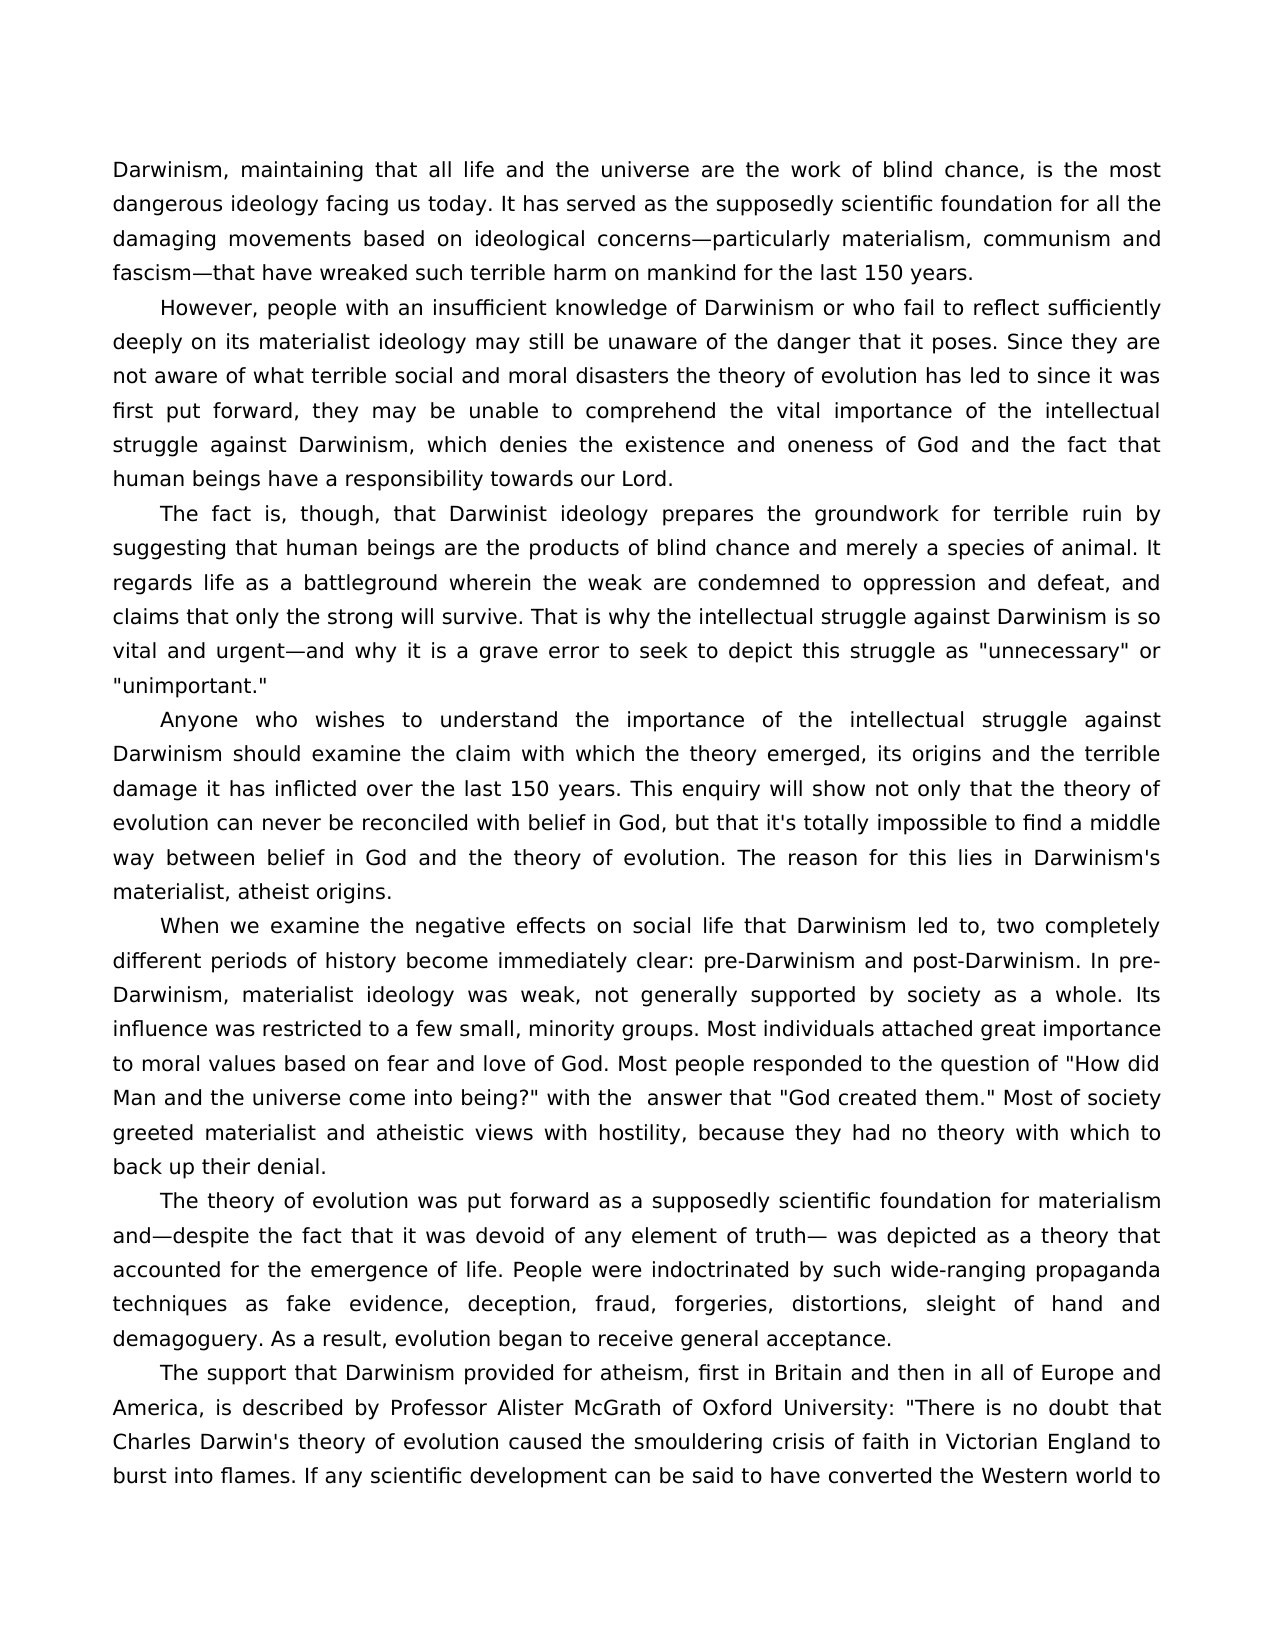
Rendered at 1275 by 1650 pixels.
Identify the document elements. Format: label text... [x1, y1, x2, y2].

text When we examine the negative effects on social life that Darwinism led to, two completely different periods of history become immediately clear: pre-Darwinism and post-Darwinism. In pre-Darwinism, materialist ideology was weak, not generally supported by society as a whole. Its influence was restricted to a few small, minority groups. Most individuals attached great importance to moral values based on fear and love of God. Most people responded to the question of "How did Man and the universe come into being?" with the answer that "God created them." Most of society greeted materialist and atheistic views with hostility, because they had no theory with which to back up their denial. [112, 906, 1162, 1181]
text The support that Darwinism provided for atheism, first in Britain and then in all of Europe and America, is described by Professor Alister McGrath of Oxford University: "There is no doubt that Charles Darwin's theory of evolution caused the smouldering crisis of faith in Victorian England to burst into flames. If any scientific development can be said to have converted the Western world to [112, 1353, 1162, 1491]
text The theory of evolution was put forward as a supposedly scientific foundation for materialism and—despite the fact that it was devoid of any element of truth— was depicted as a theory that accounted for the emergence of life. People were indoctrinated by such wide-ranging propaganda techniques as fake evidence, deception, fraud, forgeries, distortions, sleight of hand and demagoguery. As a result, evolution began to receive general acceptance. [112, 1181, 1162, 1353]
text Anyone who wishes to understand the importance of the intellectual struggle against Darwinism should examine the claim with which the theory emerged, its origins and the terrible damage it has inflicted over the last 150 years. This enquiry will show not only that the theory of evolution can never be reconciled with belief in God, but that it's totally impossible to find a middle way between belief in God and the theory of evolution. The reason for this lies in Darwinism's materialist, atheist origins. [112, 700, 1162, 906]
text However, people with an insufficient knowledge of Darwinism or who fail to reflect sufficiently deeply on its materialist ideology may still be unaware of the danger that it poses. Since they are not aware of what terrible social and moral disasters the theory of evolution has led to since it was first put forward, they may be unable to comprehend the vital importance of the intellectual struggle against Darwinism, which denies the existence and oneness of God and the fact that human beings have a responsibility towards our Lord. [112, 287, 1162, 494]
text Darwinism, maintaining that all life and the universe are the work of blind chance, is the most dangerous ideology facing us today. It has served as the supposedly scientific foundation for all the damaging movements based on ideological concerns—particularly materialism, communism and fascism—that have wreaked such terrible harm on mankind for the last 150 years. [112, 150, 1162, 287]
text The fact is, though, that Darwinist ideology prepares the groundwork for terrible ruin by suggesting that human beings are the products of blind chance and merely a species of animal. It regards life as a battleground wherein the weak are condemned to oppression and defeat, and claims that only the strong will survive. That is why the intellectual struggle against Darwinism is so vital and urgent—and why it is a grave error to seek to depict this struggle as "unnecessary" or "unimportant." [112, 494, 1162, 700]
